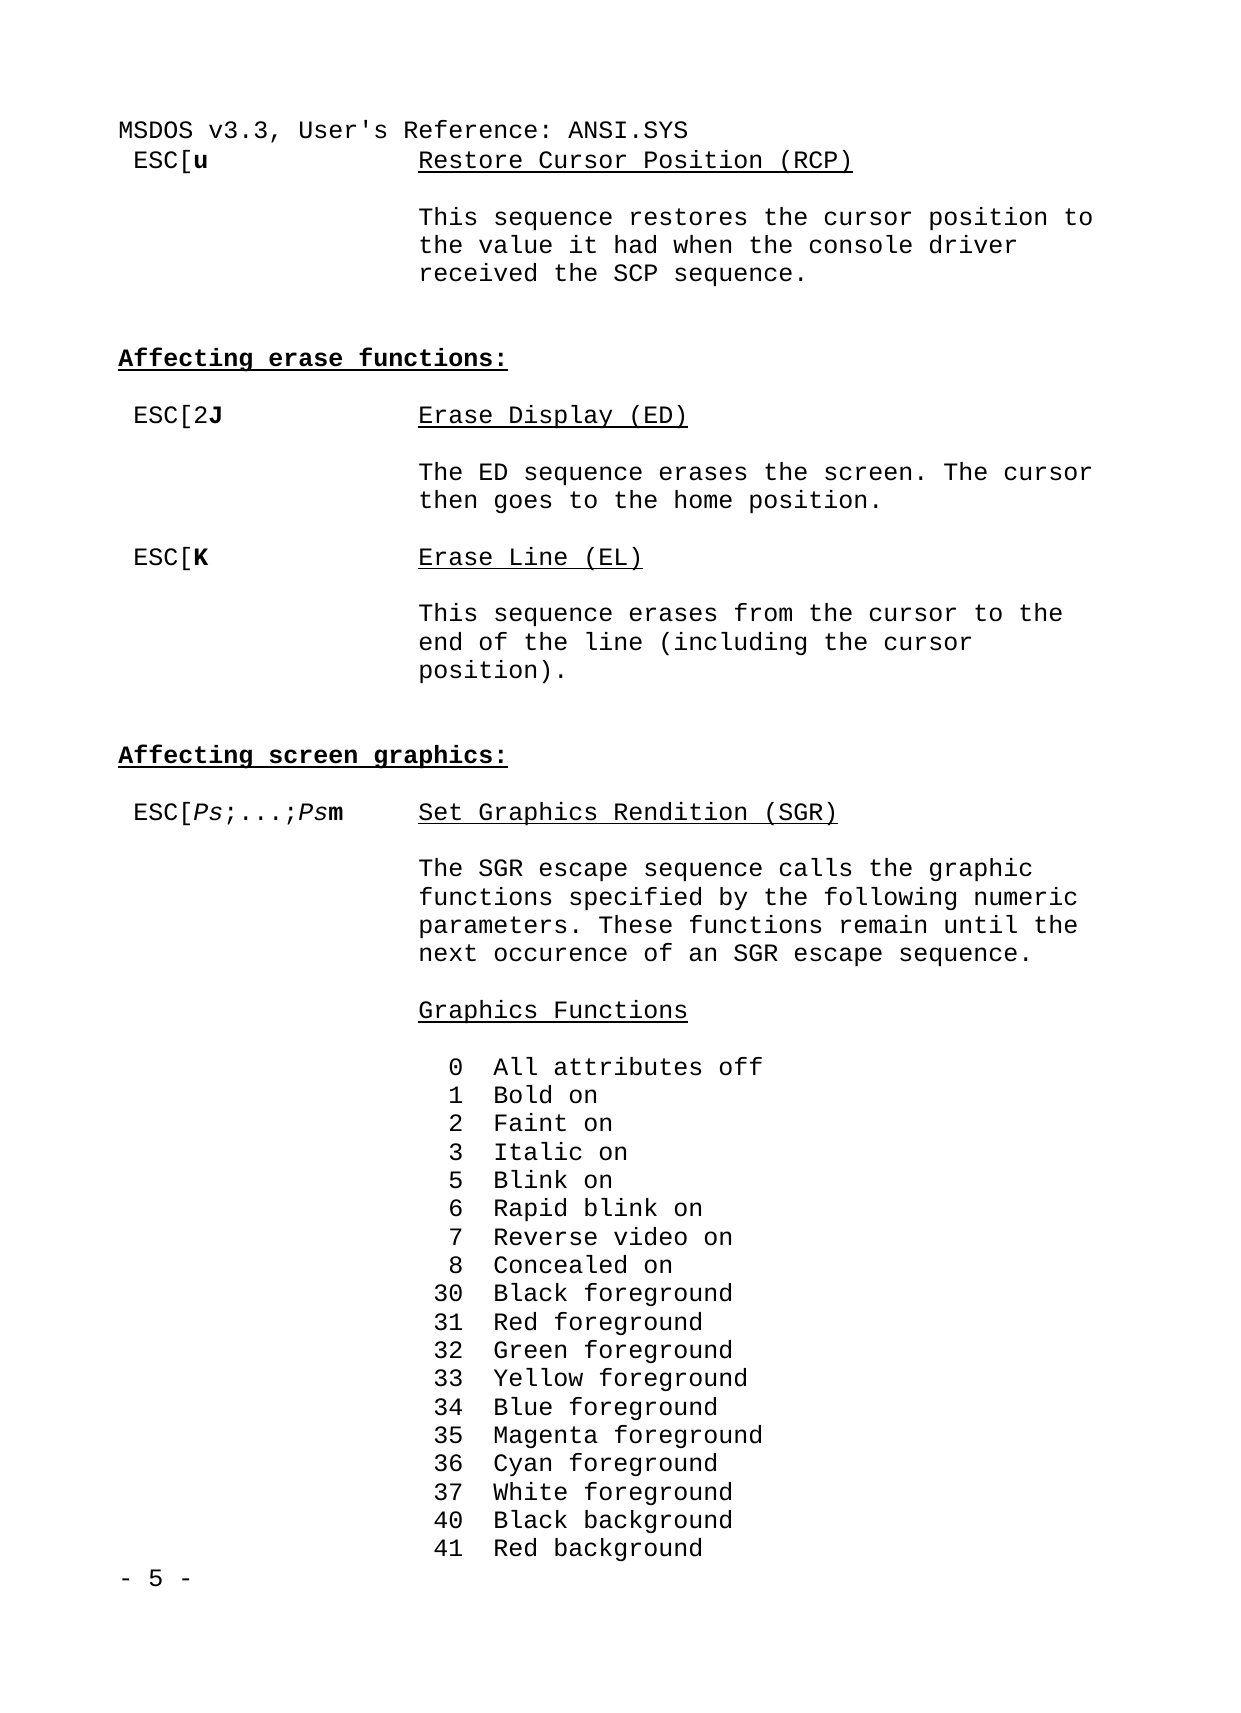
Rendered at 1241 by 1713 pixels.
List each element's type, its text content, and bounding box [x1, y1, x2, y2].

text 7 Reverse video on [118, 1224, 1152, 1253]
text end of the line (including the cursor [118, 629, 1152, 658]
text The ED sequence erases the screen. The cursor [118, 459, 1152, 488]
text functions specified by the following numeric [118, 884, 1152, 913]
text 0 All attributes off [118, 1054, 1152, 1083]
text This sequence erases from the cursor to the [118, 601, 1152, 629]
text then goes to the home position. [118, 488, 1152, 516]
text This sequence restores the cursor position to [118, 204, 1152, 233]
text 37 White foreground [118, 1479, 1152, 1508]
text position). [118, 658, 1152, 686]
text 40 Black background [118, 1508, 1152, 1536]
text the value it had when the console driver [118, 233, 1152, 261]
text 3 Italic on [118, 1139, 1152, 1168]
text ESC[2J Erase Display (ED) [118, 403, 1152, 431]
text ESC[u Restore Cursor Position (RCP) [118, 148, 1152, 176]
text 5 Blink on [118, 1168, 1152, 1196]
text 2 Faint on [118, 1111, 1152, 1139]
text The SGR escape sequence calls the graphic [118, 856, 1152, 884]
text next occurence of an SGR escape sequence. [118, 941, 1152, 969]
text 35 Magenta foreground [118, 1423, 1152, 1451]
text 6 Rapid blink on [118, 1196, 1152, 1224]
text received the SCP sequence. [118, 261, 1152, 289]
text Affecting erase functions: [118, 346, 1152, 374]
text ESC[K Erase Line (EL) [118, 544, 1152, 573]
text 33 Yellow foreground [118, 1366, 1152, 1394]
text 31 Red foreground [118, 1309, 1152, 1338]
text ESC[Ps;...;Psm Set Graphics Rendition (SGR) [118, 799, 1152, 828]
text 41 Red background [118, 1536, 1152, 1564]
text Affecting screen graphics: [118, 743, 1152, 771]
text Graphics Functions [118, 998, 1152, 1026]
text 8 Concealed on [118, 1253, 1152, 1281]
text 32 Green foreground [118, 1338, 1152, 1366]
text 36 Cyan foreground [118, 1451, 1152, 1479]
text 30 Black foreground [118, 1281, 1152, 1309]
text 34 Blue foreground [118, 1394, 1152, 1423]
text parameters. These functions remain until the [118, 913, 1152, 941]
text 1 Bold on [118, 1083, 1152, 1111]
